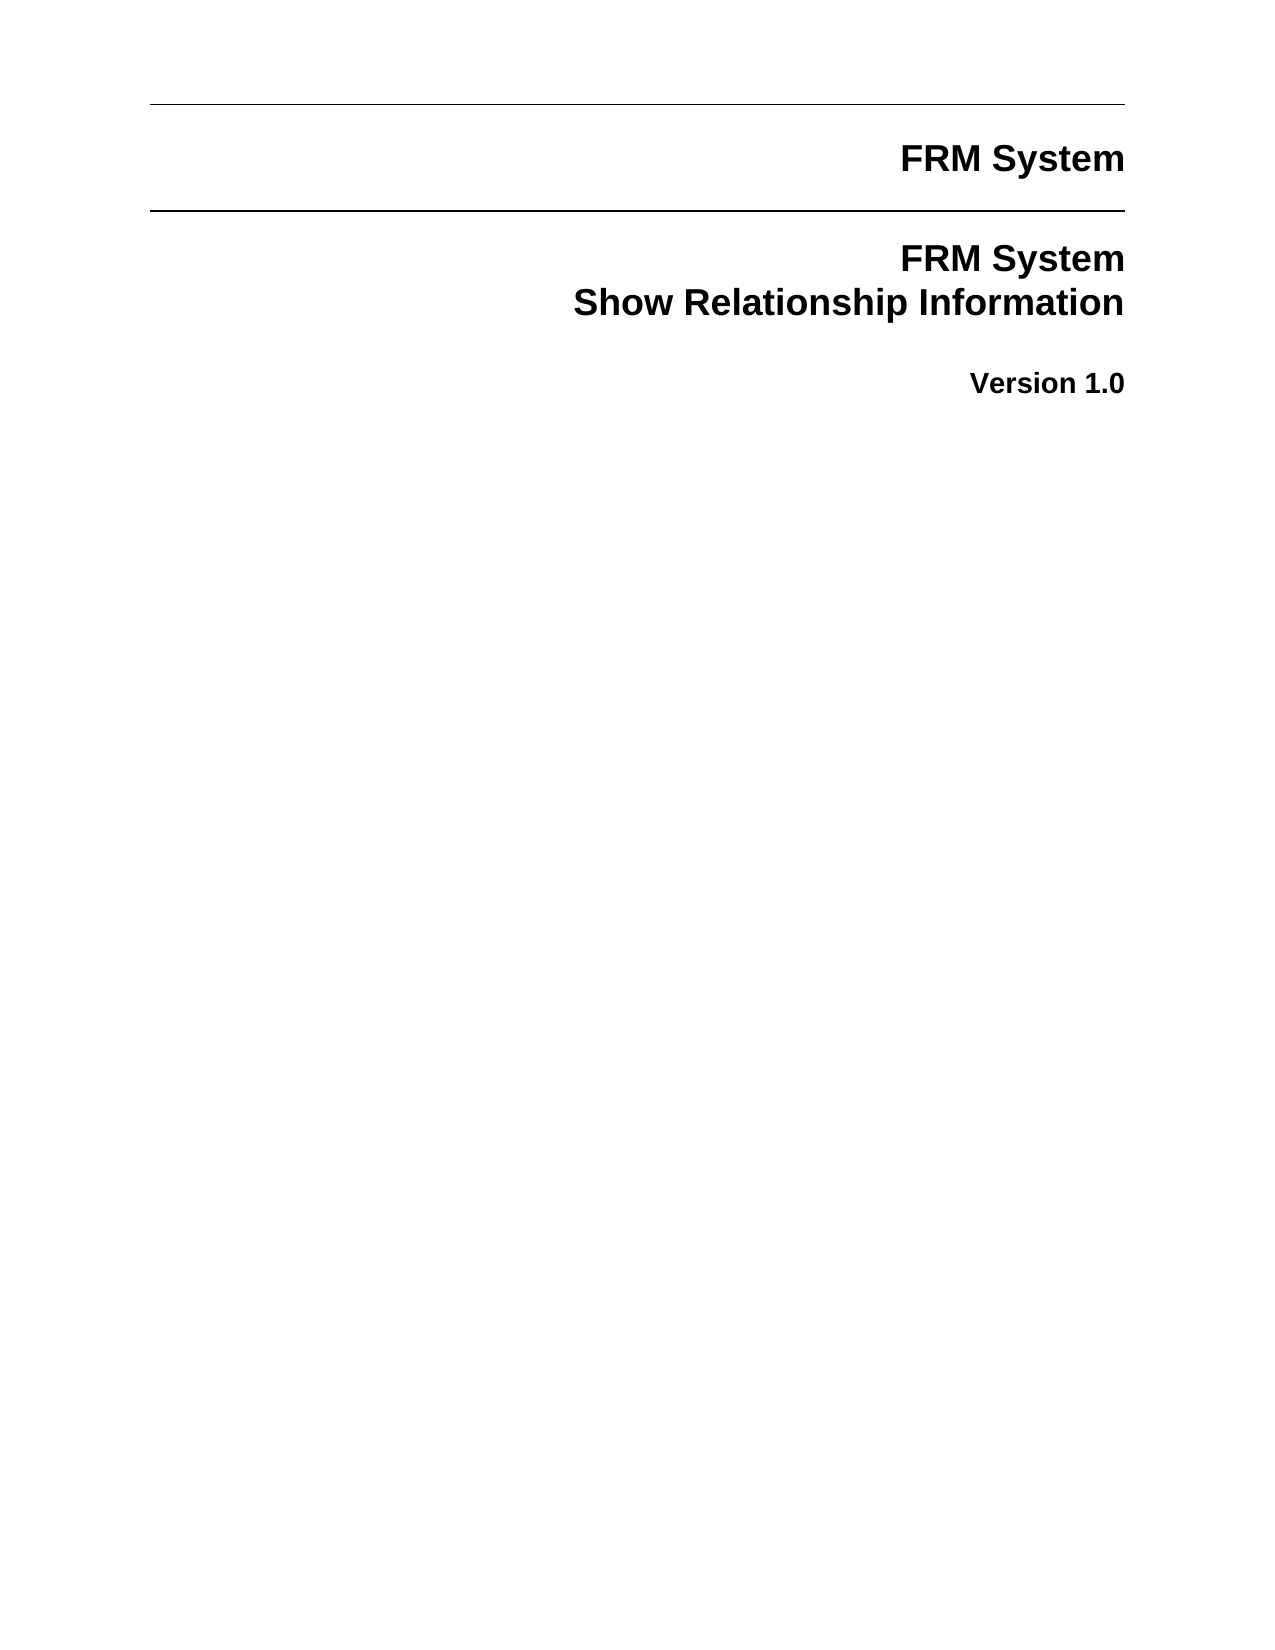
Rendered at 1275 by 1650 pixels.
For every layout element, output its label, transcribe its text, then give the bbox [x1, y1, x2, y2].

title Version 1.0 [150, 366, 1125, 399]
title Show Relationship Information [150, 280, 1125, 323]
title FRM System [150, 237, 1125, 280]
